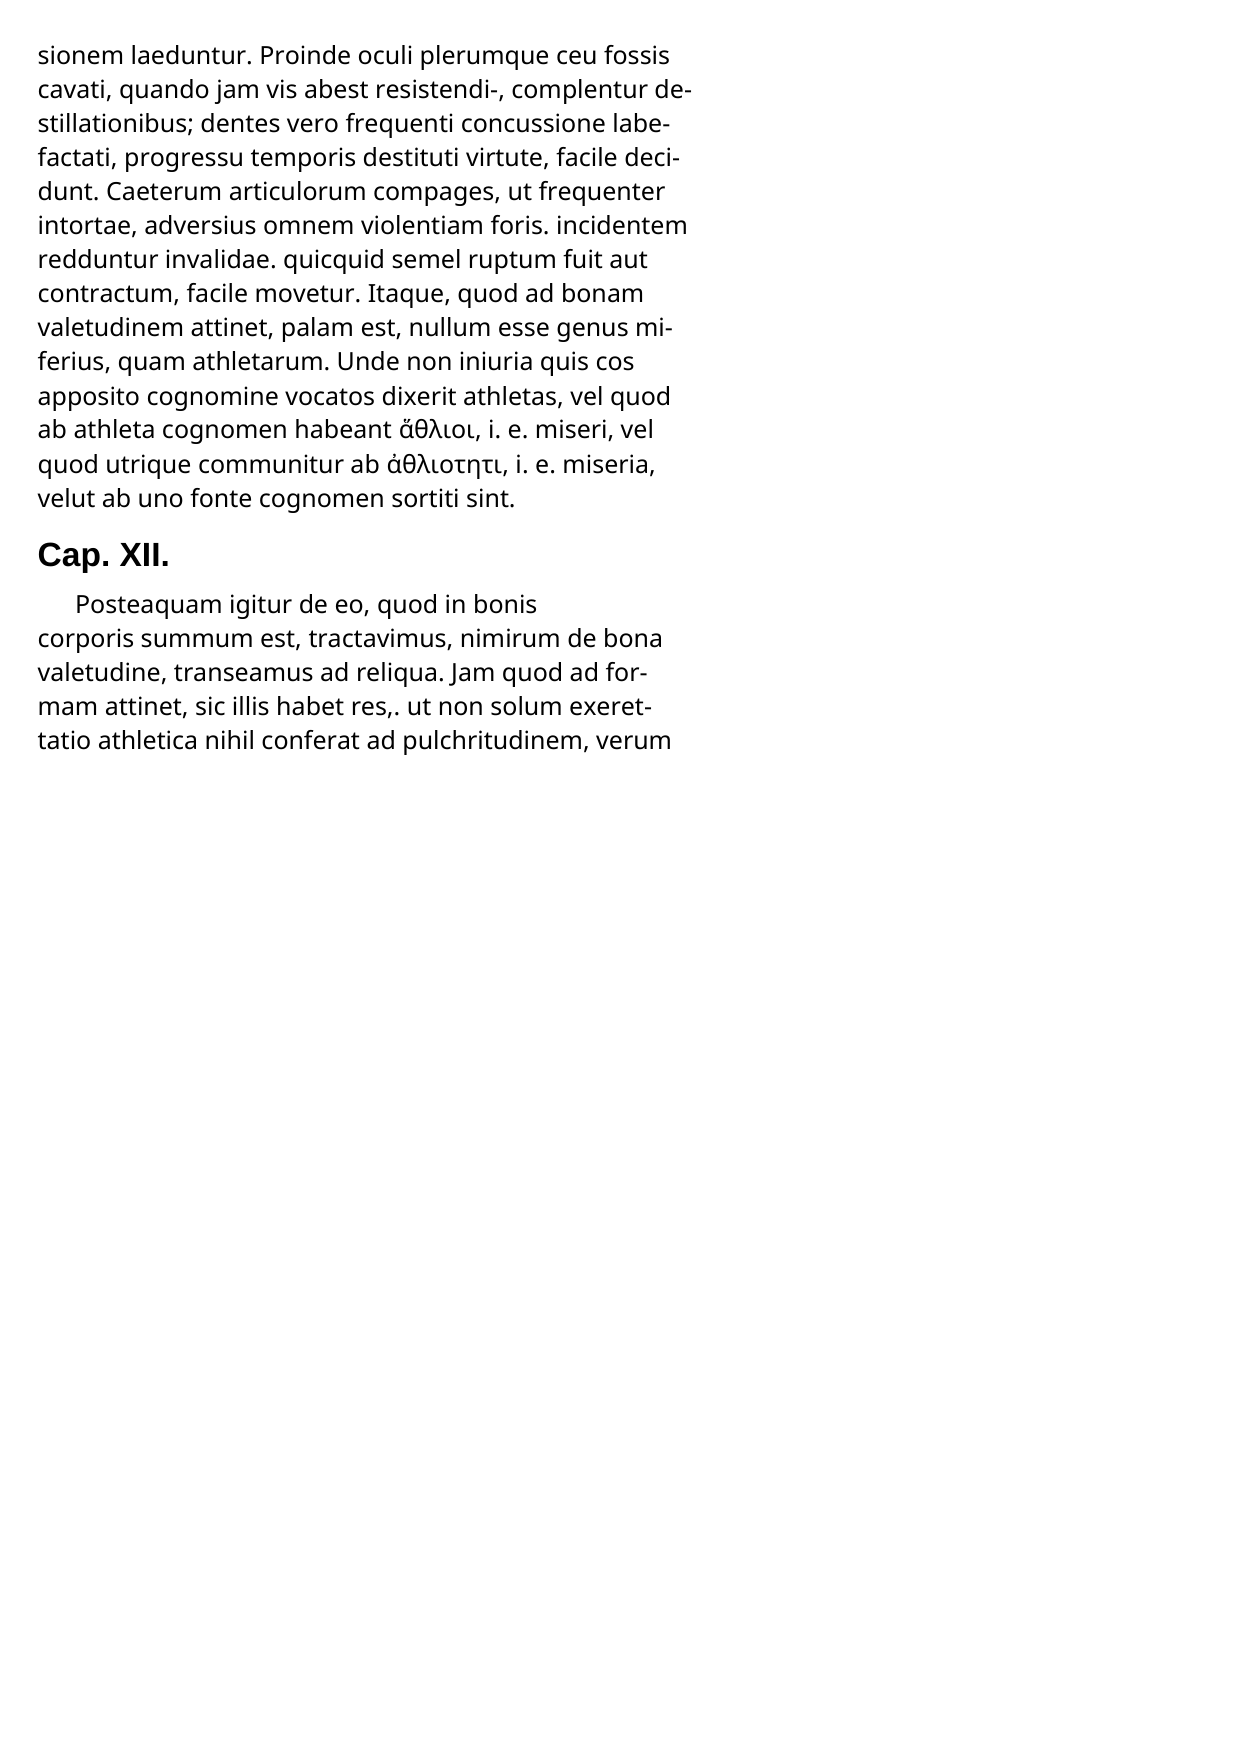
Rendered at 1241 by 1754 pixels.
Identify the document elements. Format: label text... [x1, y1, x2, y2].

text sionem laeduntur. Proinde oculi plerumque ceu fossis cavati, quando jam vis abest resistendi-, complentur de- stillationibus; dentes vero frequenti concussione labe- factati, progressu temporis destituti virtute, facile deci- dunt. Caeterum articulorum compages, ut frequenter intortae, adversius omnem violentiam foris. incidentem redduntur invalidae. quicquid semel ruptum fuit aut contractum, facile movetur. Itaque, quod ad bonam valetudinem attinet, palam est, nullum esse genus mi- ferius, quam athletarum. Unde non iniuria quis cos apposito cognomine vocatos dixerit athletas, vel quod ab athleta cognomen habeant ἅθλιοι, i. e. miseri, vel quod utrique communitur ab ἀθλιοτητι, i. e. miseria, velut ab uno fonte cognomen sortiti sint. [37, 37, 1203, 514]
subtitle Cap. XII. [37, 535, 1203, 574]
text Posteaquam igitur de eo, quod in bonis corporis summum est, tractavimus, nimirum de bona valetudine, transeamus ad reliqua. Jam quod ad for- mam attinet, sic illis habet res,. ut non solum exeret- tatio athletica nihil conferat ad pulchritudinem, verum [37, 586, 1203, 757]
